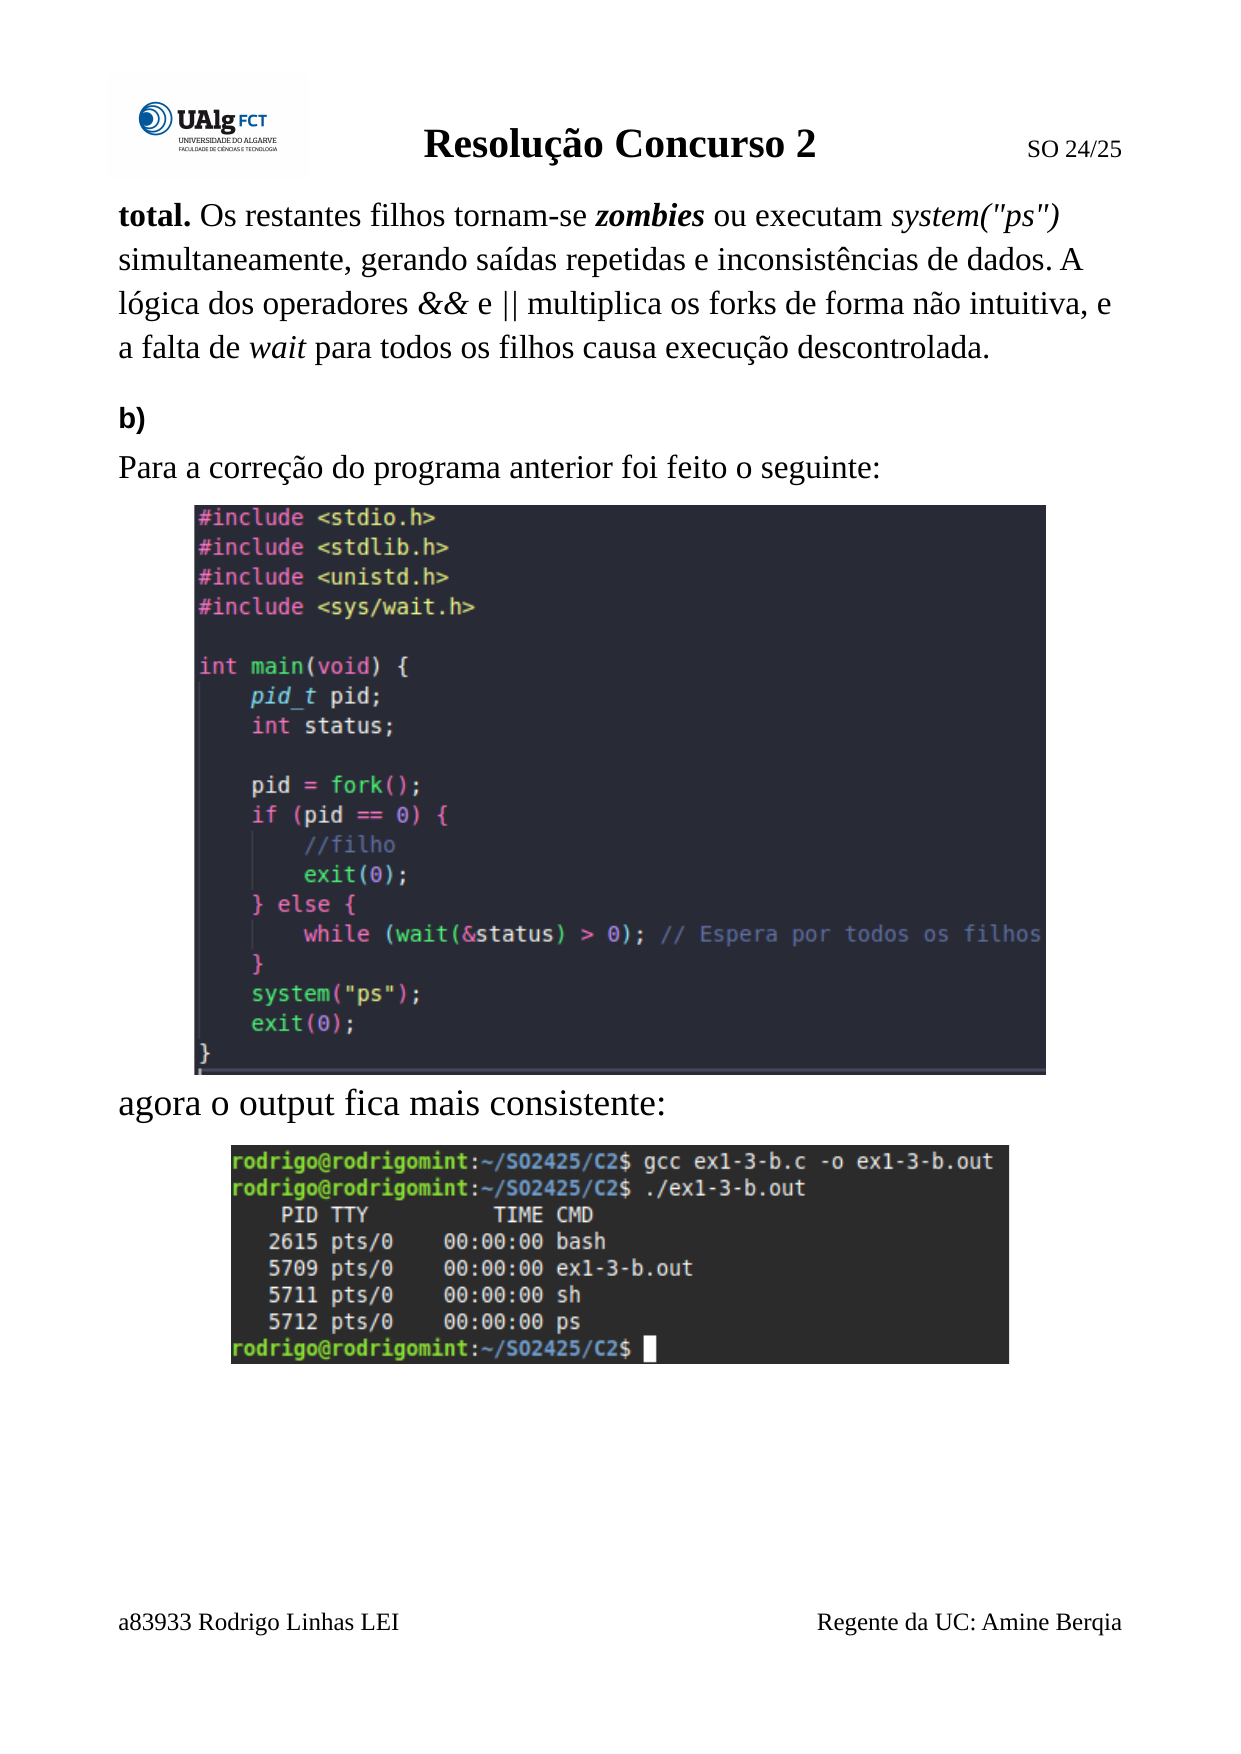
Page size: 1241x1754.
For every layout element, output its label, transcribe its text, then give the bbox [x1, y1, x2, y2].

picture [106, 73, 310, 180]
text agora o output fica mais consistente: [118, 506, 1122, 1124]
picture [194, 505, 1046, 1075]
subtitle b) [118, 401, 1122, 434]
text total. Os restantes filhos tornam-se zombies ou executam system("ps") simultaneamente, gerando saídas repetidas e inconsistências de dados. A lógica dos operadores && e || multiplica os forks de forma não intuitiva, e a falta de wait para todos os filhos causa execução descontrolada. [118, 196, 1122, 366]
picture [231, 1145, 1010, 1364]
text Para a correção do programa anterior foi feito o seguinte: [118, 447, 1122, 485]
